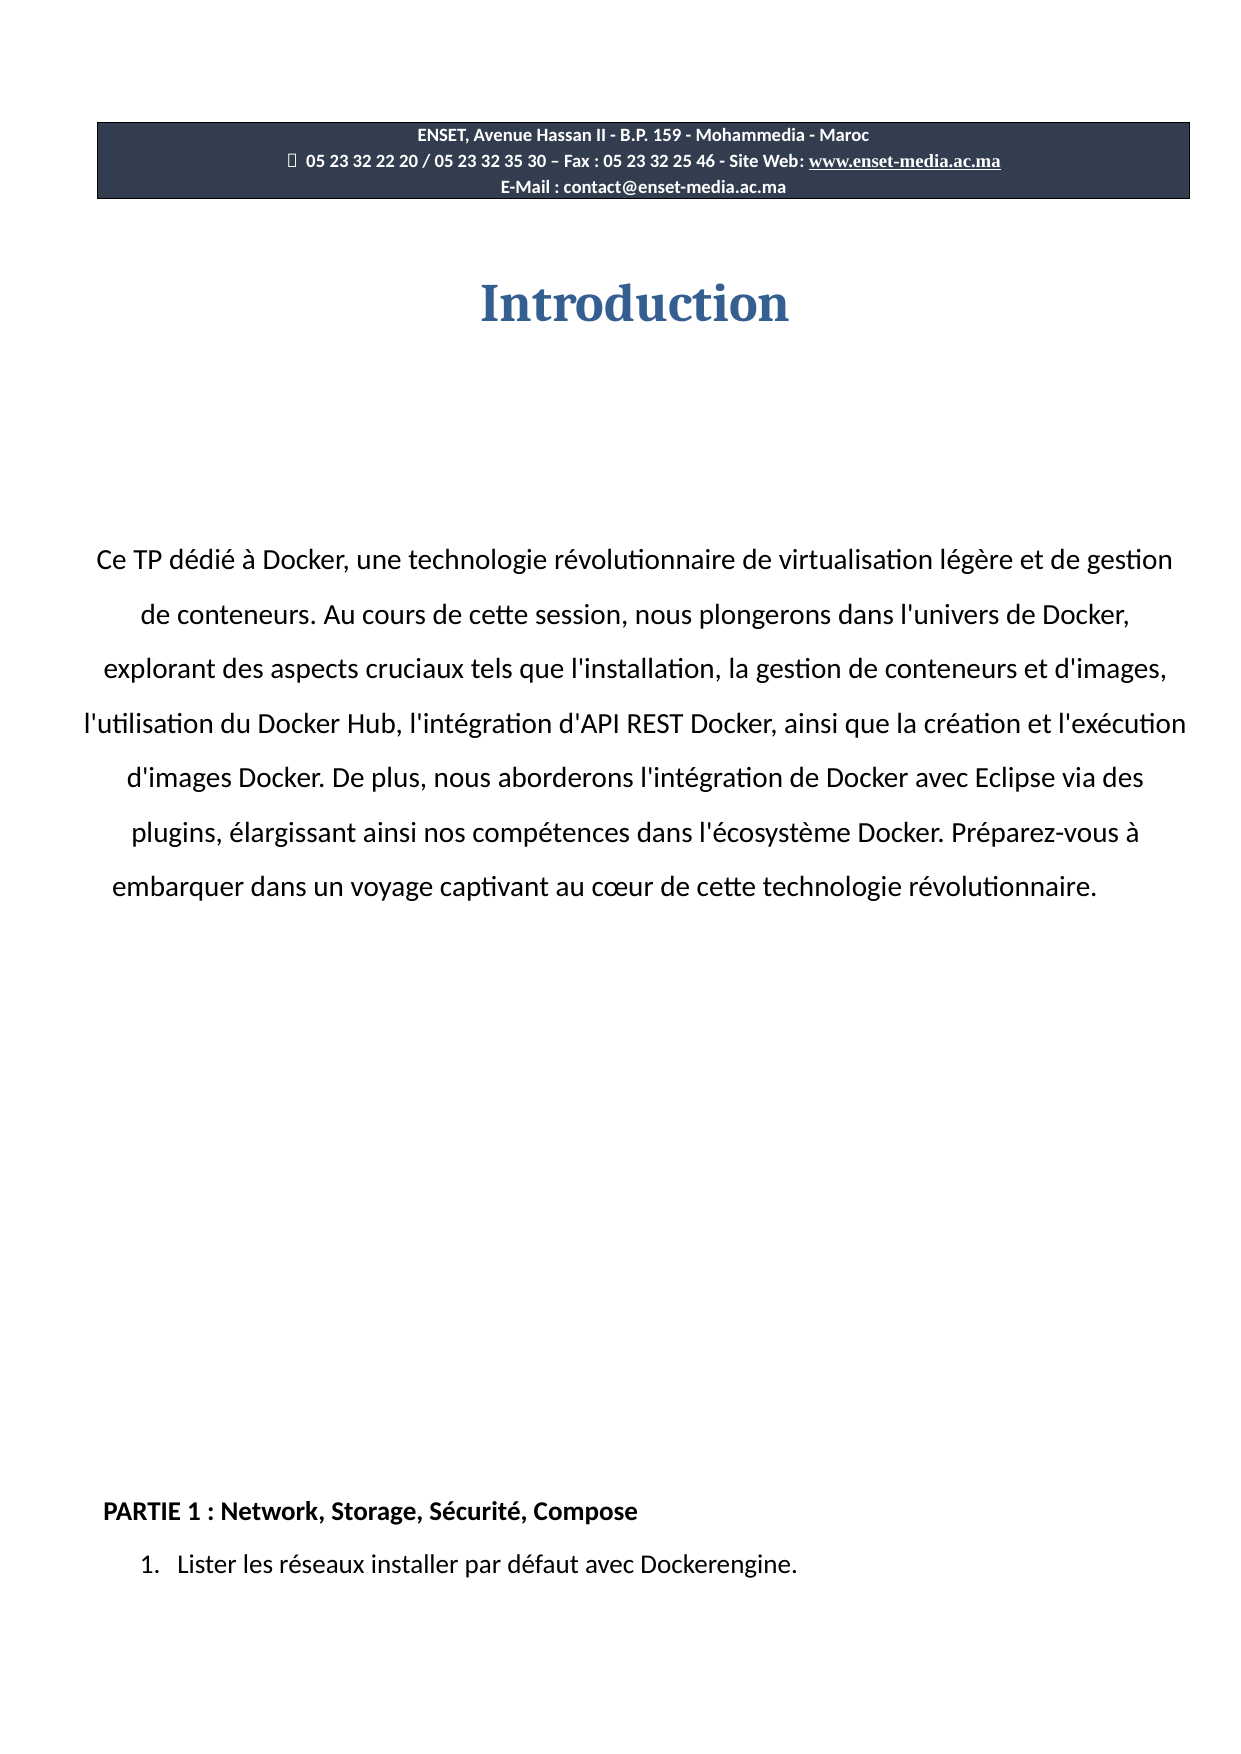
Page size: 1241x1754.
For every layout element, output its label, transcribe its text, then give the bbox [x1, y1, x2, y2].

text Ce TP dédié à Docker, une technologie révolutionnaire de virtualisation légère et de gestion de conteneurs. Au cours de cette session, nous plongerons dans l'univers de Docker, explorant des aspects cruciaux tels que l'installation, la gestion de conteneurs et d'images, l'utilisation du Docker Hub, l'intégration d'API REST Docker, ainsi que la création et l'exécution d'images Docker. De plus, nous aborderons l'intégration de Docker avec Eclipse via des plugins, élargissant ainsi nos compétences dans l'écosystème Docker. Préparez-vous à embarquer dans un voyage captivant au cœur de cette technologie révolutionnaire. [83, 541, 1187, 904]
text E-Mail : contact@enset-media.ac.ma [98, 174, 1189, 198]
subtitle PARTIE 1 : Network, Storage, Sécurité, Compose [103, 1494, 1189, 1527]
text ENSET, Avenue Hassan II - B.P. 159 - Mohammedia - Maroc [98, 123, 1189, 146]
list Lister les réseaux installer par défaut avec Dockerengine. [139, 1547, 1189, 1580]
subtitle Introduction [81, 272, 1189, 335]
text  05 23 32 22 20 / 05 23 32 35 30 – Fax : 05 23 32 25 46 - Site Web: www.enset-media.ac.ma [98, 146, 1189, 173]
